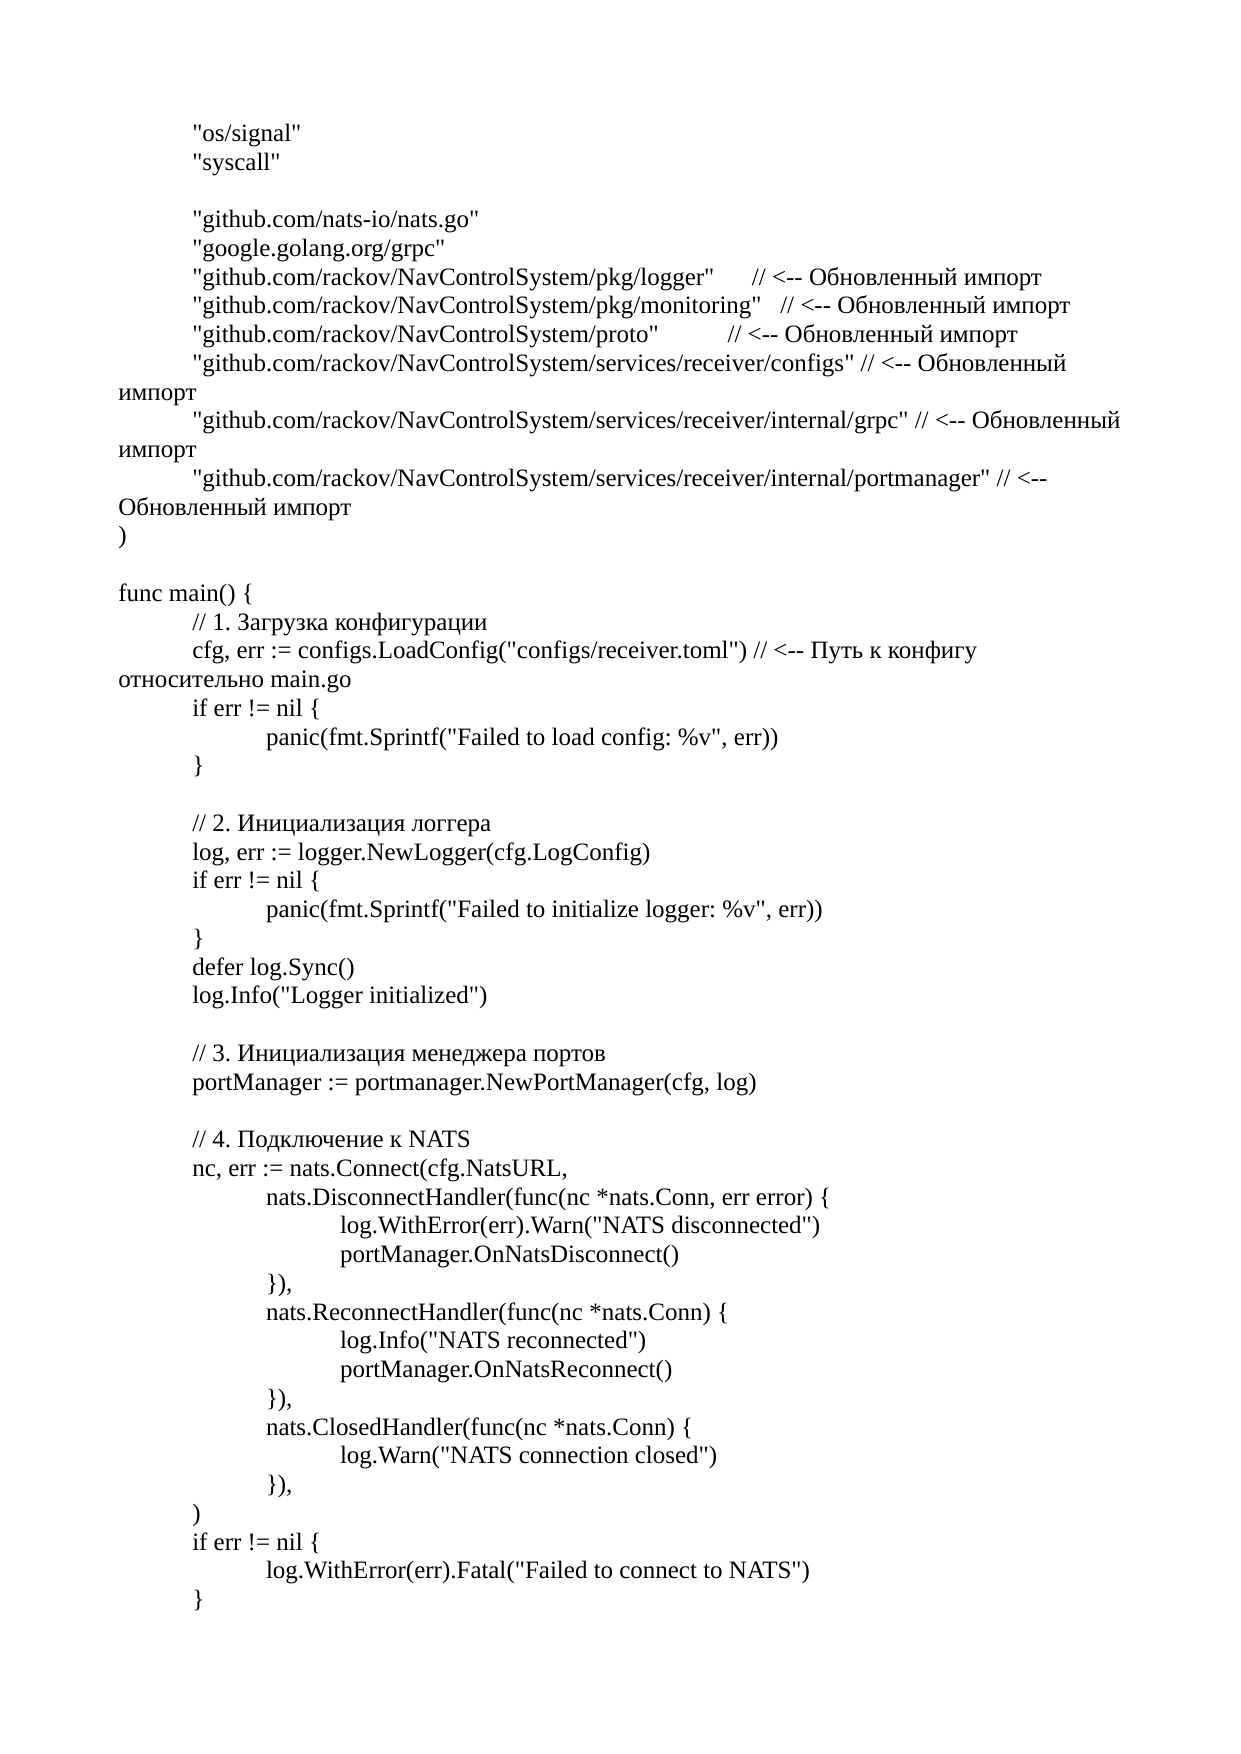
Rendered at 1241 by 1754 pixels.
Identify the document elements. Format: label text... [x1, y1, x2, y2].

text log.Info("NATS reconnected") [118, 1326, 1122, 1354]
text } [118, 1584, 1122, 1613]
text panic(fmt.Sprintf("Failed to initialize logger: %v", err)) [118, 894, 1122, 923]
text nc, err := nats.Connect(cfg.NatsURL, [118, 1153, 1122, 1182]
text // 4. Подключение к NATS [118, 1124, 1122, 1153]
text nats.ClosedHandler(func(nc *nats.Conn) { [118, 1412, 1122, 1441]
text log.WithError(err).Fatal("Failed to connect to NATS") [118, 1556, 1122, 1584]
text "github.com/rackov/NavControlSystem/services/receiver/configs" // <-- Обновленный импорт [118, 348, 1122, 406]
text if err != nil { [118, 1527, 1122, 1556]
text "github.com/nats-io/nats.go" [118, 204, 1122, 233]
text // 1. Загрузка конфигурации [118, 607, 1122, 636]
text "google.golang.org/grpc" [118, 233, 1122, 262]
text "github.com/rackov/NavControlSystem/proto" // <-- Обновленный импорт [118, 319, 1122, 348]
text "syscall" [118, 147, 1122, 176]
text panic(fmt.Sprintf("Failed to load config: %v", err)) [118, 722, 1122, 751]
text if err != nil { [118, 866, 1122, 894]
text // 3. Инициализация менеджера портов [118, 1038, 1122, 1067]
text }), [118, 1383, 1122, 1412]
text ) [118, 1498, 1122, 1527]
text }), [118, 1469, 1122, 1498]
text defer log.Sync() [118, 952, 1122, 981]
text func main() { [118, 578, 1122, 607]
text } [118, 751, 1122, 779]
text nats.ReconnectHandler(func(nc *nats.Conn) { [118, 1297, 1122, 1326]
text if err != nil { [118, 693, 1122, 722]
text log.Warn("NATS connection closed") [118, 1441, 1122, 1469]
text "github.com/rackov/NavControlSystem/pkg/monitoring" // <-- Обновленный импорт [118, 291, 1122, 319]
text } [118, 923, 1122, 952]
text portManager.OnNatsReconnect() [118, 1354, 1122, 1383]
text // 2. Инициализация логгера [118, 808, 1122, 837]
text portManager.OnNatsDisconnect() [118, 1239, 1122, 1268]
text nats.DisconnectHandler(func(nc *nats.Conn, err error) { [118, 1182, 1122, 1211]
text ) [118, 521, 1122, 549]
text log.WithError(err).Warn("NATS disconnected") [118, 1211, 1122, 1239]
text }), [118, 1268, 1122, 1297]
text log.Info("Logger initialized") [118, 981, 1122, 1009]
text log, err := logger.NewLogger(cfg.LogConfig) [118, 837, 1122, 866]
text "github.com/rackov/NavControlSystem/services/receiver/internal/grpc" // <-- Обновленный импорт [118, 406, 1122, 463]
text "github.com/rackov/NavControlSystem/services/receiver/internal/portmanager" // <-- Обновленный импорт [118, 463, 1122, 521]
text portManager := portmanager.NewPortManager(cfg, log) [118, 1067, 1122, 1096]
text "github.com/rackov/NavControlSystem/pkg/logger" // <-- Обновленный импорт [118, 262, 1122, 291]
text cfg, err := configs.LoadConfig("configs/receiver.toml") // <-- Путь к конфигу относительно main.go [118, 636, 1122, 693]
text "os/signal" [118, 118, 1122, 147]
